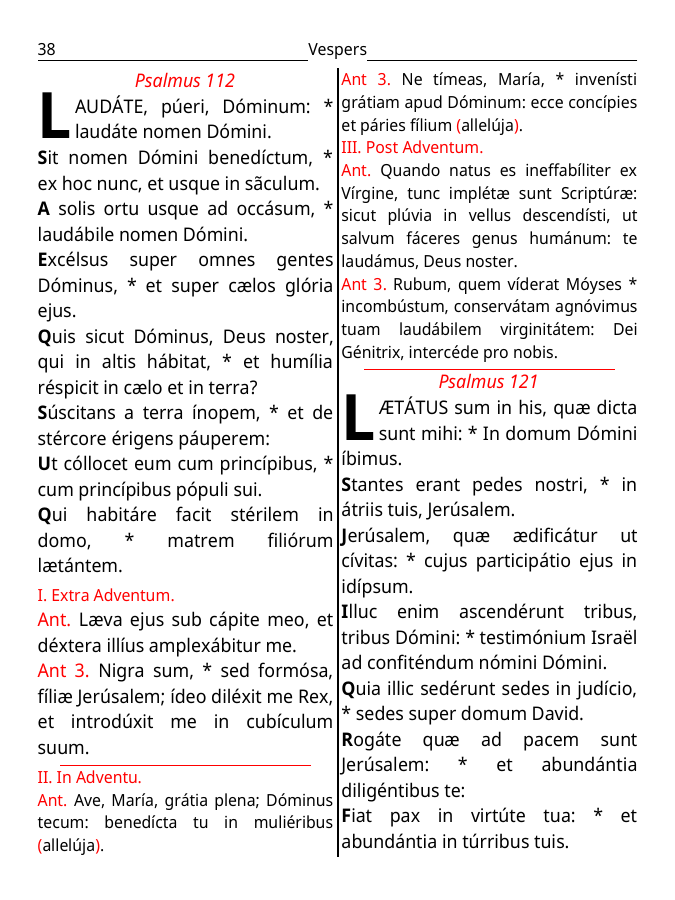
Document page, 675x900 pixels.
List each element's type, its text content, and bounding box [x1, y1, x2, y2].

text Quia illic sedérunt sedes in judício, * sedes super domum David. [341, 675, 637, 726]
text A solis ortu usque ad occásum, * laudábile nomen Dómini. [37, 195, 334, 246]
text Fiat pax in virtúte tua: * et abundántia in túrribus tuis. [341, 803, 637, 854]
text LÆTÁTUS sum in his, quæ dicta sunt mi­hi: * In domum Dómini íbimus. Stantes erant pedes nostri, * in átriis tuis, Jerúsalem. [341, 394, 637, 522]
text Ant 3. Ne tímeas, María, * invenísti grátiam apud Dóminum: ecce concípies et páries fílium (allelúja). [341, 68, 637, 136]
text II. In Adventu. [37, 766, 334, 788]
text Ant. Ave, María, grátia plena; Dóminus tecum: benedícta tu in muliéribus (allelúja). [37, 788, 334, 856]
text Psalmus 112 [37, 68, 334, 93]
text Ant. Quando natus es ineffabíliter ex Vírgine, tunc implétæ sunt Scriptúræ: sicut plúvia in vellus descendísti, ut salvum fáceres genus humánum: te laudámus, De­us noster. [341, 159, 637, 272]
text Ant. Læva ejus sub cápite meo, et déxtera illíus amplexábitur me. [37, 607, 334, 658]
text Ant 3. Rubum, quem víderat Móyses * incombústum, conservátam agnóvimus tu­am laudábilem virginitátem: Dei Génitrix, intercéde pro nobis. [341, 272, 637, 363]
text Illuc enim ascendérunt tribus, tribus Dómini: * testimónium Israël ad confiténdum nómini Dómini. [341, 598, 637, 675]
text LAUDÁTE, púeri, Dóminum: * laudáte nomen Dómini. Sit nomen Dómini benedíctum, * ex hoc nunc, et usque in sãculum. [37, 93, 334, 195]
text Excélsus super omnes gentes Dóminus, * et super cælos glória ejus. [37, 246, 334, 323]
text Qui habitáre facit stérilem in domo, * matrem filiórum lætántem. [37, 502, 334, 578]
text Ut cóllocet eum cum princípibus, * cum princípibus pópuli sui. [37, 451, 334, 502]
text Súscitans a terra ínopem, * et de stércore érigens páuperem: [37, 399, 334, 451]
text Jerúsalem, quæ ædificátur ut cívitas: * cujus participátio ejus in idípsum. [341, 522, 637, 598]
text Ant 3. Nigra sum, * sed formósa, fíliæ Jerúsalem; ídeo diléxit me Rex, et introdúxit me in cubículum suum. [37, 658, 334, 760]
text Rogáte quæ ad pacem sunt Jerúsalem: * et abundántia diligéntibus te: [341, 726, 637, 803]
text III. Post Adventum. [341, 136, 637, 159]
text Psalmus 121 [341, 369, 637, 394]
text Quis sicut Dóminus, De­us noster, qui in altis hábitat, * et humília réspicit in cælo et in terra? [37, 323, 334, 399]
text I. Extra Adventum. [37, 584, 334, 607]
